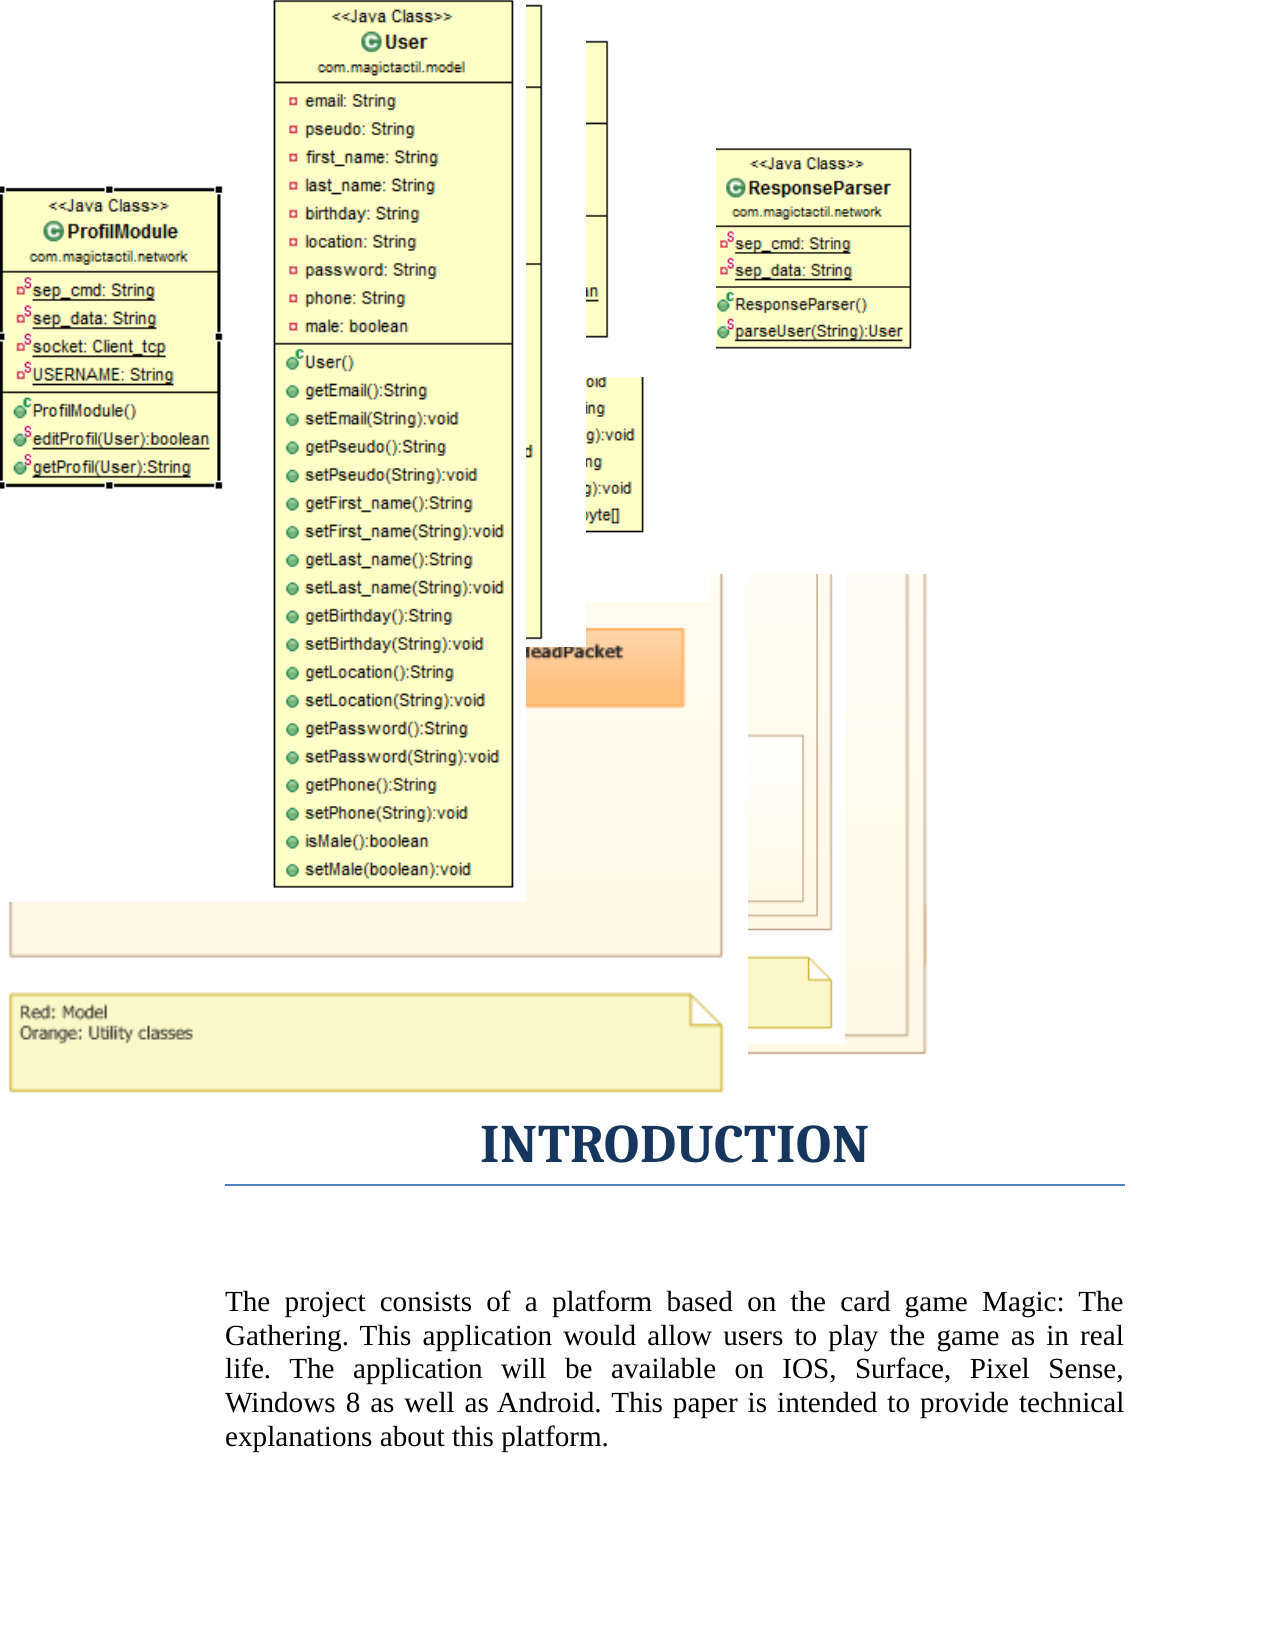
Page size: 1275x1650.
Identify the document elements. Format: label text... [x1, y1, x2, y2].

title INTRODUCTION [225, 75, 1125, 1184]
text The project consists of a platform based on the card game Magic: The Gathering. This application would allow users to play the game as in real life. The application will be available on IOS, Surface, Pixel Sense, Windows 8 as well as Android. This paper is intended to provide technical explanations about this platform. [225, 1284, 1125, 1452]
picture [0, 0, 975, 1114]
